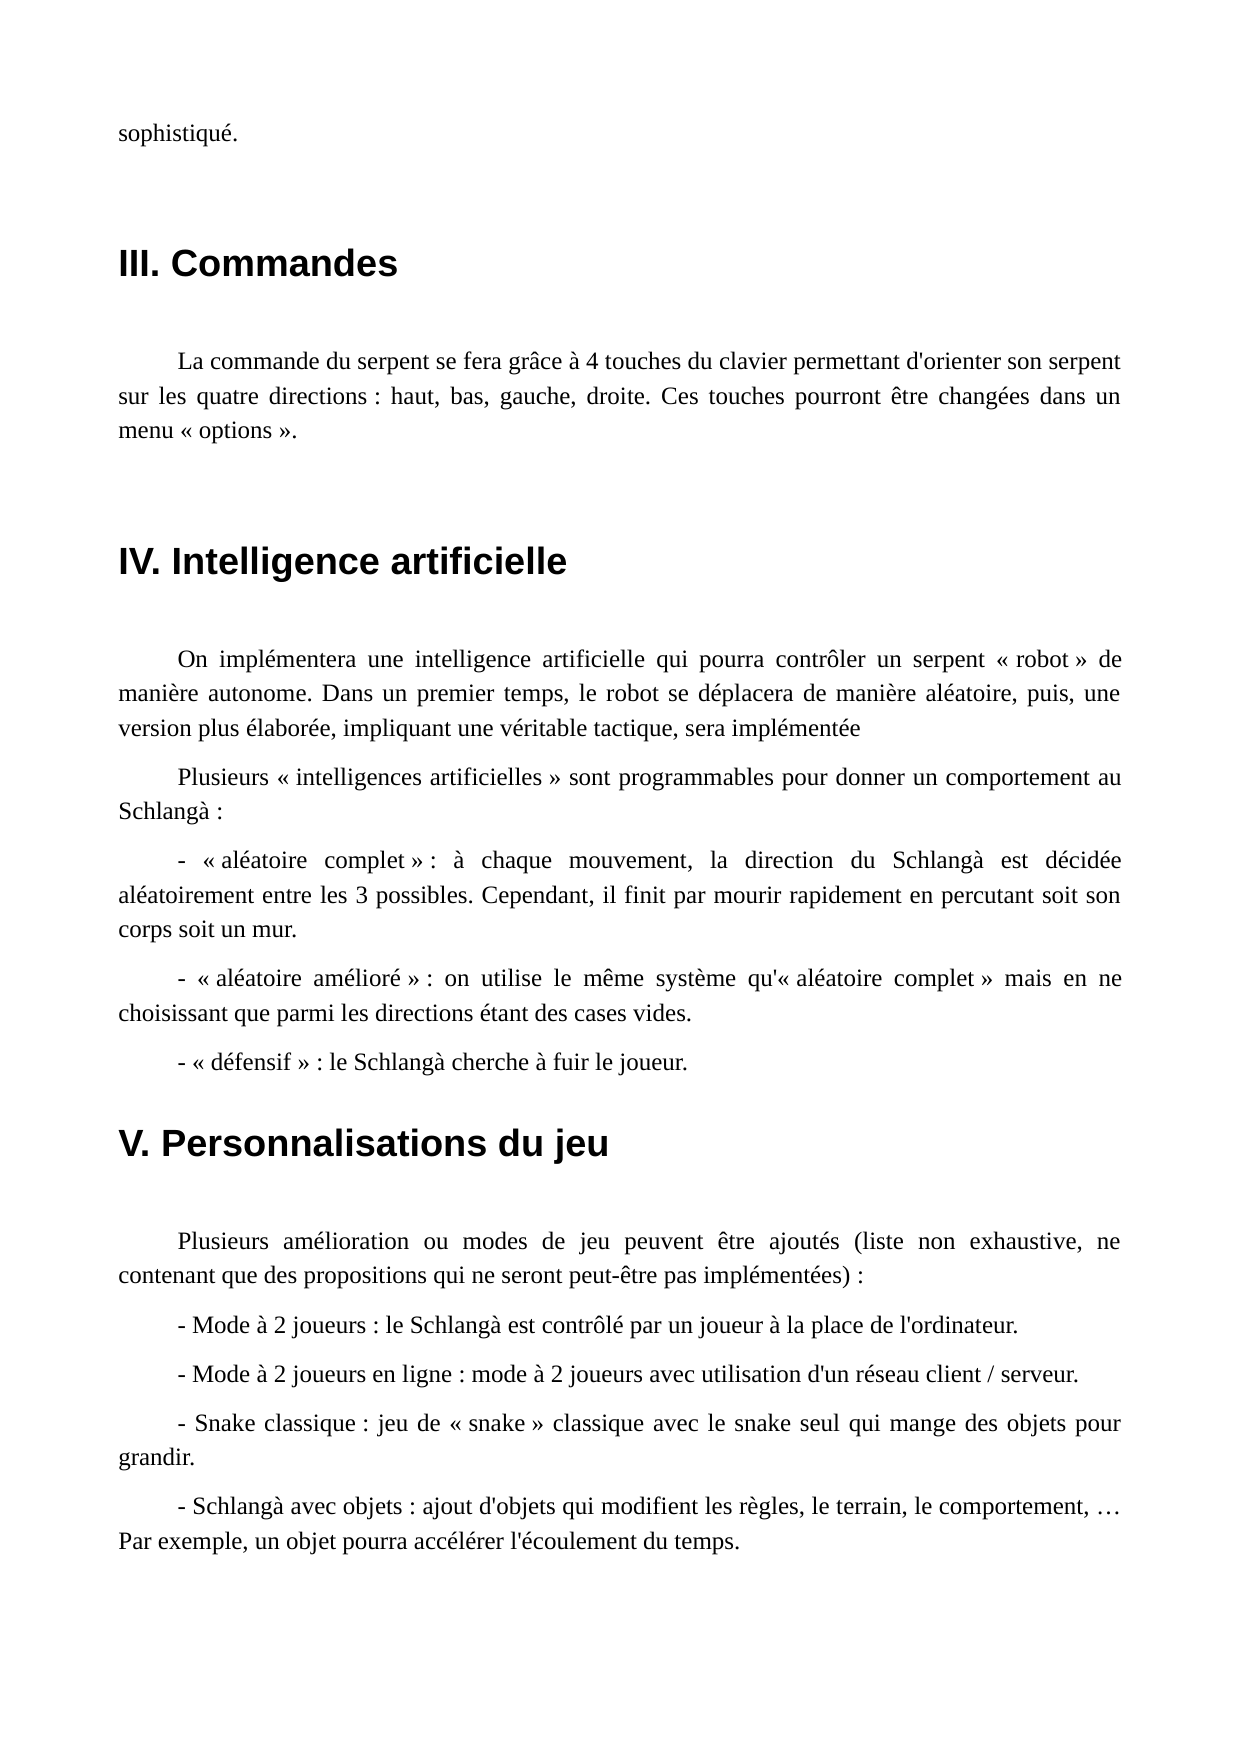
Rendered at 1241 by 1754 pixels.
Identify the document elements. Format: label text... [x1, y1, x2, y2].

text - Mode à 2 joueurs : le Schlangà est contrôlé par un joueur à la place de l'ordinateur. [118, 1310, 1122, 1338]
text - « aléatoire complet » : à chaque mouvement, la direction du Schlangà est décidée aléatoirement entre les 3 possibles. Cependant, il finit par mourir rapidement en percutant soit son corps soit un mur. [118, 845, 1122, 943]
subtitle V. Personnalisations du jeu [118, 1121, 1122, 1164]
text Plusieurs « intelligences artificielles » sont programmables pour donner un comportement au Schlangà : [118, 762, 1122, 825]
text La commande du serpent se fera grâce à 4 touches du clavier permettant d'orienter son serpent sur les quatre directions : haut, bas, gauche, droite. Ces touches pourront être changées dans un menu « options ». [118, 346, 1122, 444]
text - « défensif » : le Schlangà cherche à fuir le joueur. [118, 1047, 1122, 1076]
subtitle III. Commandes [118, 241, 1122, 285]
text - « aléatoire amélioré » : on utilise le même système qu'« aléatoire complet » mais en ne choisissant que parmi les directions étant des cases vides. [118, 963, 1122, 1027]
text - Snake classique : jeu de « snake » classique avec le snake seul qui mange des objets pour grandir. [118, 1408, 1122, 1471]
subtitle IV. Intelligence artificielle [118, 538, 1122, 582]
text Plusieurs amélioration ou modes de jeu peuvent être ajoutés (liste non exhaustive, ne contenant que des propositions qui ne seront peut-être pas implémentées) : [118, 1226, 1122, 1289]
text - Mode à 2 joueurs en ligne : mode à 2 joueurs avec utilisation d'un réseau client / serveur. [118, 1359, 1122, 1387]
text On implémentera une intelligence artificielle qui pourra contrôler un serpent « robot » de manière autonome. Dans un premier temps, le robot se déplacera de manière aléatoire, puis, une version plus élaborée, impliquant une véritable tactique, sera implémentée [118, 644, 1122, 741]
text - Schlangà avec objets : ajout d'objets qui modifient les règles, le terrain, le comportement, … Par exemple, un objet pourra accélérer l'écoulement du temps. [118, 1491, 1122, 1554]
text sophistiqué. [118, 118, 1122, 147]
